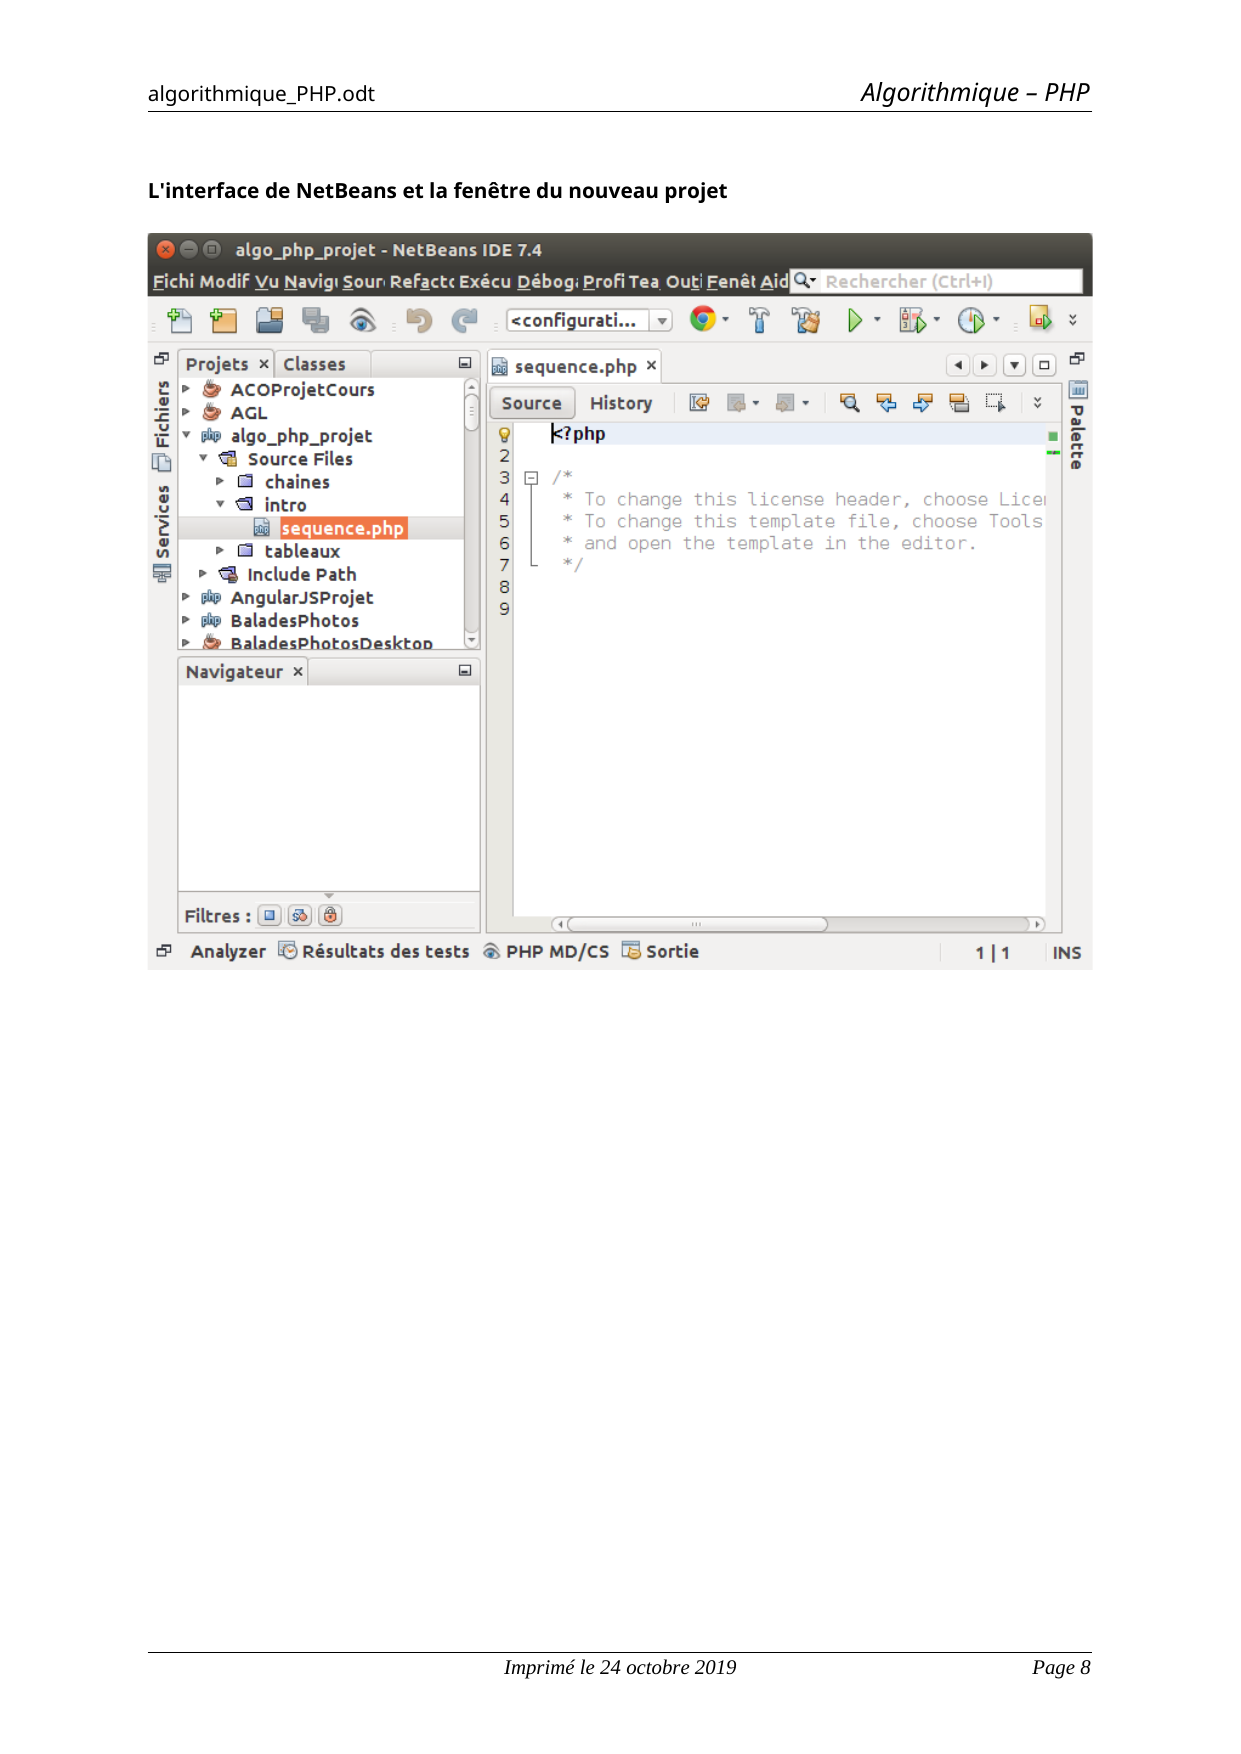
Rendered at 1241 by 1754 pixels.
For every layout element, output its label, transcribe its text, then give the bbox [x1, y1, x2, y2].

picture [147, 233, 1093, 970]
text L'interface de NetBeans et la fenêtre du nouveau projet [148, 176, 1092, 204]
